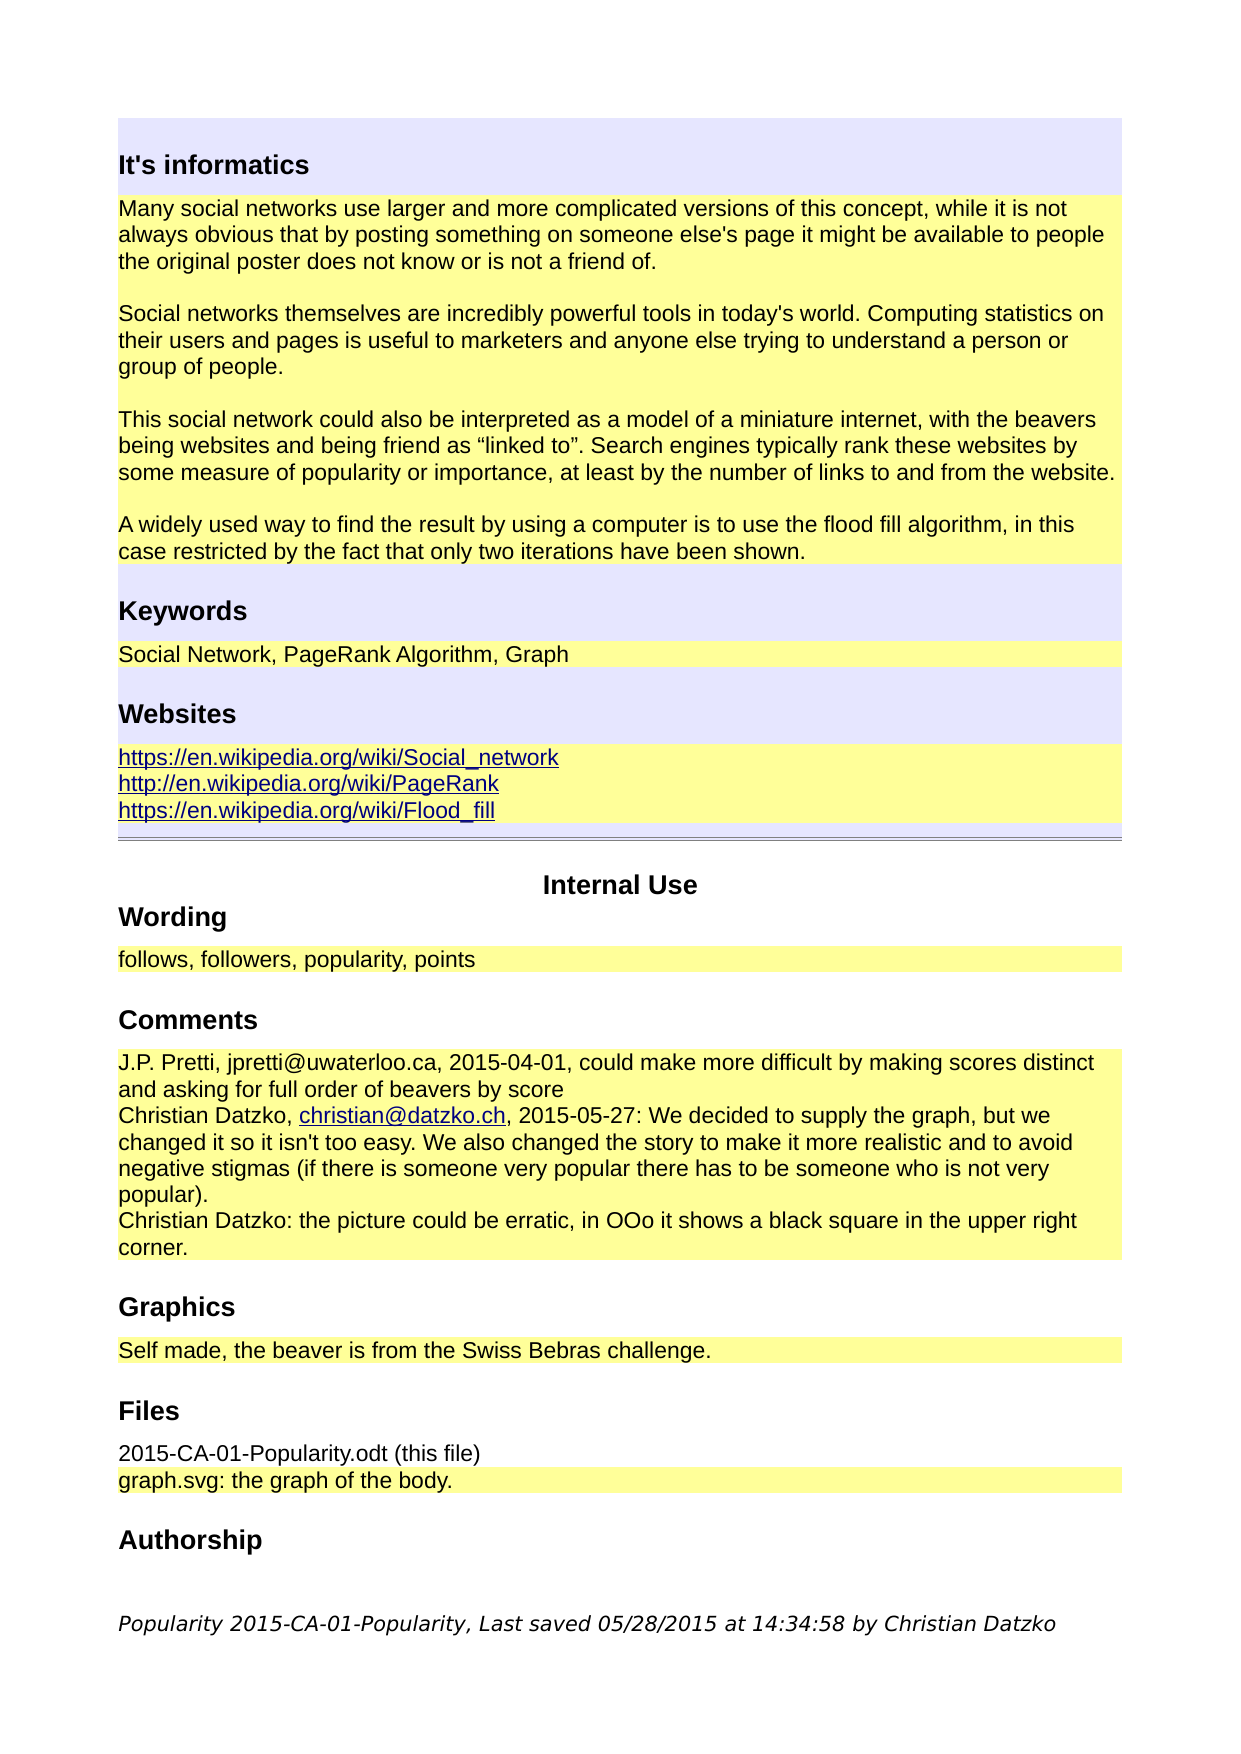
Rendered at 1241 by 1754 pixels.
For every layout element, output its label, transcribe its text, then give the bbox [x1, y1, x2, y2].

subtitle Websites [118, 698, 1122, 730]
text Social Network, PageRank Algorithm, Graph [118, 641, 1122, 667]
subtitle Internal Use [118, 869, 1122, 901]
subtitle Comments [118, 1004, 1122, 1035]
subtitle Keywords [118, 595, 1122, 626]
text graph.svg: the graph of the body. [118, 1467, 1122, 1493]
text A widely used way to find the result by using a computer is to use the flood fill algorithm, in this case restricted by the fact that only two iterations have been shown. [118, 511, 1122, 564]
text This social network could also be interpreted as a model of a miniature internet, with the beavers being websites and being friend as “linked to”. Search engines typically rank these websites by some measure of popularity or importance, at least by the number of links to and from the website. [118, 406, 1122, 485]
text https://en.wikipedia.org/wiki/Social_network [118, 744, 1122, 770]
text Social networks themselves are incredibly powerful tools in today's world. Computing statistics on their users and pages is useful to marketers and anyone else trying to understand a person or group of people. [118, 300, 1122, 379]
text Christian Datzko: the picture could be erratic, in OOo it shows a black square in the upper right corner. [118, 1207, 1122, 1260]
subtitle Authorship [118, 1524, 1122, 1556]
text J.P. Pretti, jpretti@uwaterloo.ca, 2015-04-01, could make more difficult by making scores distinct and asking for full order of beavers by score [118, 1049, 1122, 1102]
text Many social networks use larger and more complicated versions of this concept, while it is not always obvious that by posting something on someone else's page it might be available to people the original poster does not know or is not a friend of. [118, 195, 1122, 274]
subtitle Files [118, 1395, 1122, 1426]
text 2015-CA-01-Popularity.odt (this file) [118, 1440, 1122, 1467]
text Self made, the beaver is from the Swiss Bebras challenge. [118, 1337, 1122, 1363]
subtitle Graphics [118, 1291, 1122, 1323]
text http://en.wikipedia.org/wiki/PageRank [118, 770, 1122, 797]
text Christian Datzko, christian@datzko.ch, 2015-05-27: We decided to supply the graph, but we changed it so it isn't too easy. We also changed the story to make it more realistic and to avoid negative stigmas (if there is someone very popular there has to be someone who is not very popular). [118, 1102, 1122, 1207]
text follows, followers, popularity, points [118, 946, 1122, 972]
subtitle It's informatics [118, 149, 1122, 181]
text https://en.wikipedia.org/wiki/Flood_fill [118, 797, 1122, 823]
subtitle Wording [118, 901, 1122, 932]
